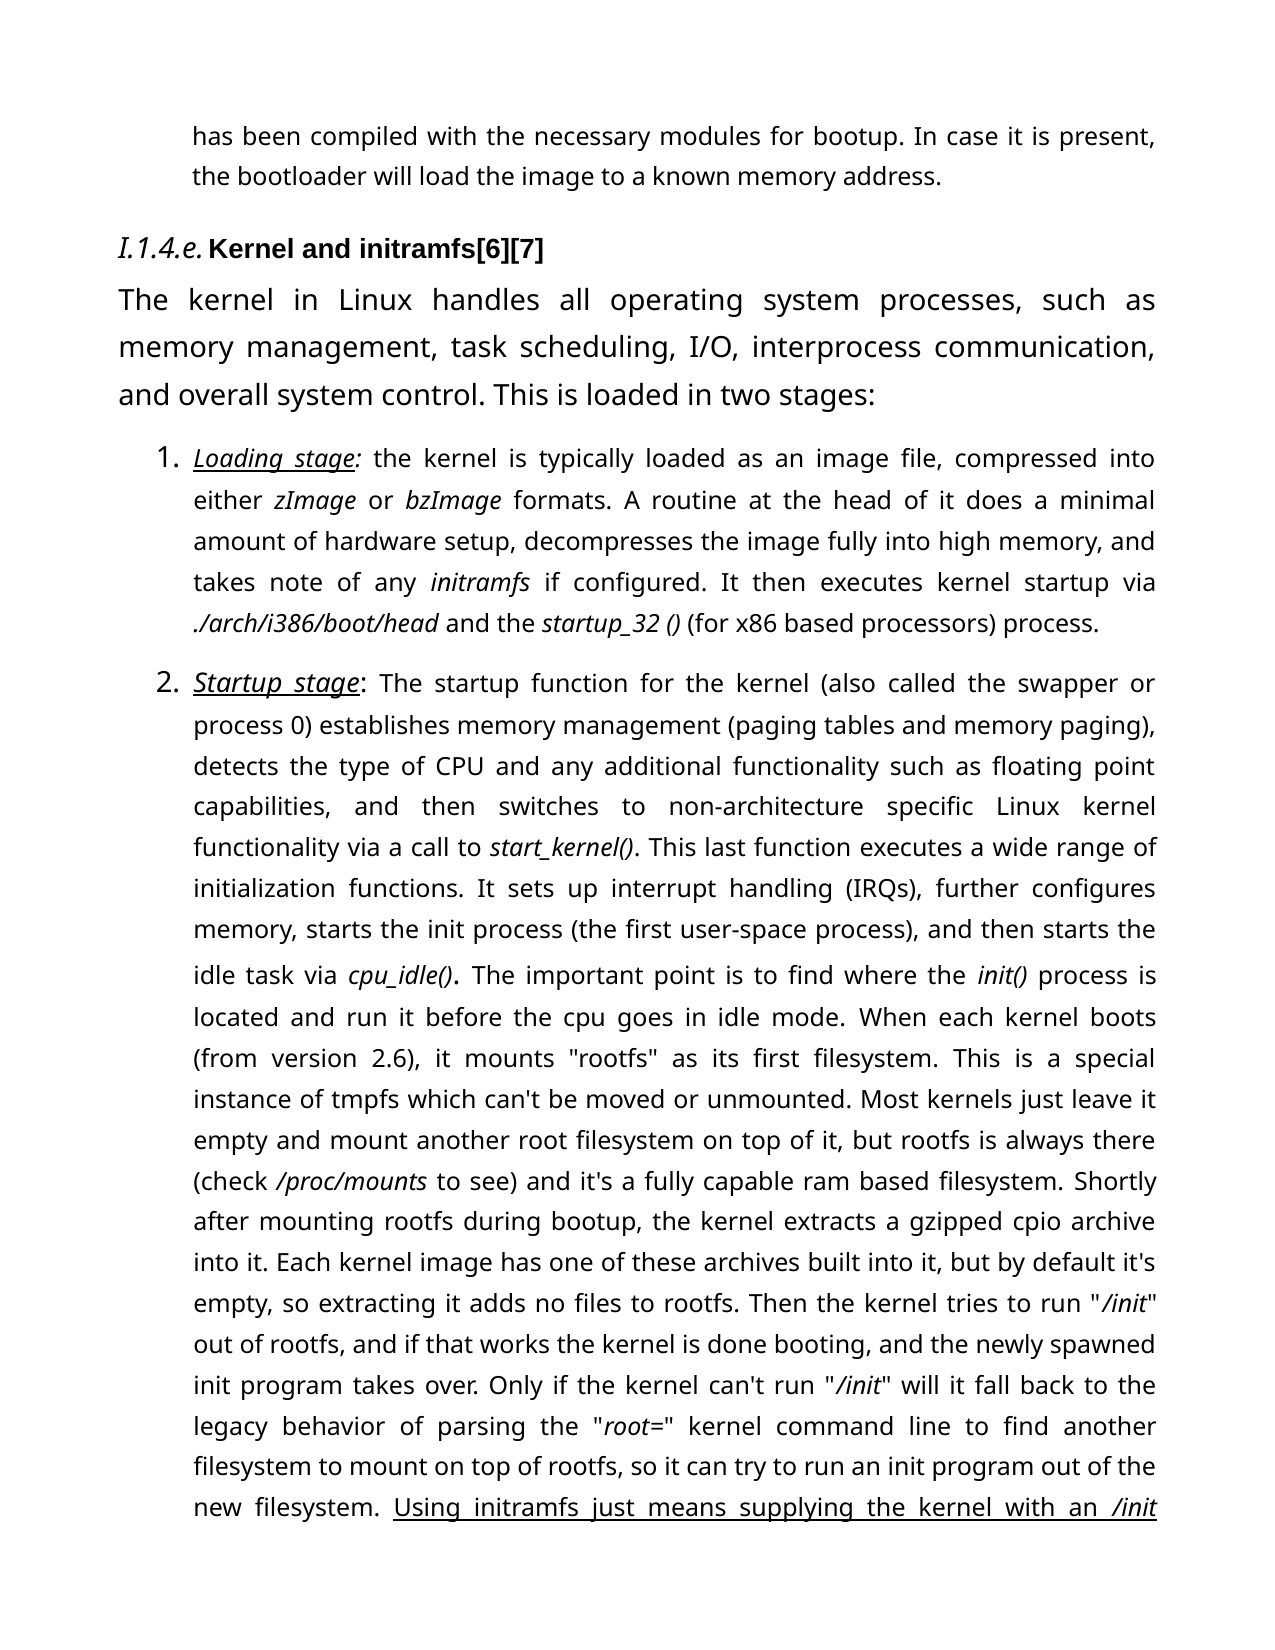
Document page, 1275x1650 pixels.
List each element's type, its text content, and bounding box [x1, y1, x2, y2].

list Loading stage: the kernel is typically loaded as an image file, compressed into either zImage or bzImage formats. A routine at the head of it does a minimal amount of hardware setup, decompresses the image fully into high memory, and takes note of any initramfs if configured. It then executes kernel startup via ./arch/i386/boot/head and the startup_32 () (for x86 based processors) process. [156, 436, 1157, 639]
list has been compiled with the necessary modules for bootup. In case it is present, the bootloader will load the image to a known memory address. [162, 118, 1157, 193]
list Startup stage: The startup function for the kernel (also called the swapper or process 0) establishes memory management (paging tables and memory paging), detects the type of CPU and any additional functionality such as floating point capabilities, and then switches to non-architecture specific Linux kernel functionality via a call to start_kernel(). This last function executes a wide range of initialization functions. It sets up interrupt handling (IRQs), further configures memory, starts the init process (the first user-space process), and then starts the idle task via cpu_idle(). The important point is to find where the init() process is located and run it before the cpu goes in idle mode. When each kernel boots (from version 2.6), it mounts "rootfs" as its first filesystem. This is a special instance of tmpfs which can't be moved or unmounted. Most kernels just leave it empty and mount another root filesystem on top of it, but rootfs is always there (check /proc/mounts to see) and it's a fully capable ram based filesystem. Shortly after mounting rootfs during bootup, the kernel extracts a gzipped cpio archive into it. Each kernel image has one of these archives built into it, but by default it's empty, so extracting it adds no files to rootfs. Then the kernel tries to run "/init" out of rootfs, and if that works the kernel is done booting, and the newly spawned init program takes over. Only if the kernel can't run "/init" will it fall back to the legacy behavior of parsing the "root=" kernel command line to find another filesystem to mount on top of rootfs, so it can try to run an init program out of the new filesystem. Using initramfs just means supplying the kernel with an /init [156, 661, 1157, 1524]
text The kernel in Linux handles all operating system processes, such as memory management, task scheduling, I/O, interprocess communication, and overall system control. This is loaded in two stages: [118, 279, 1157, 414]
subtitle Kernel and initramfs[6][7] [118, 227, 1157, 267]
